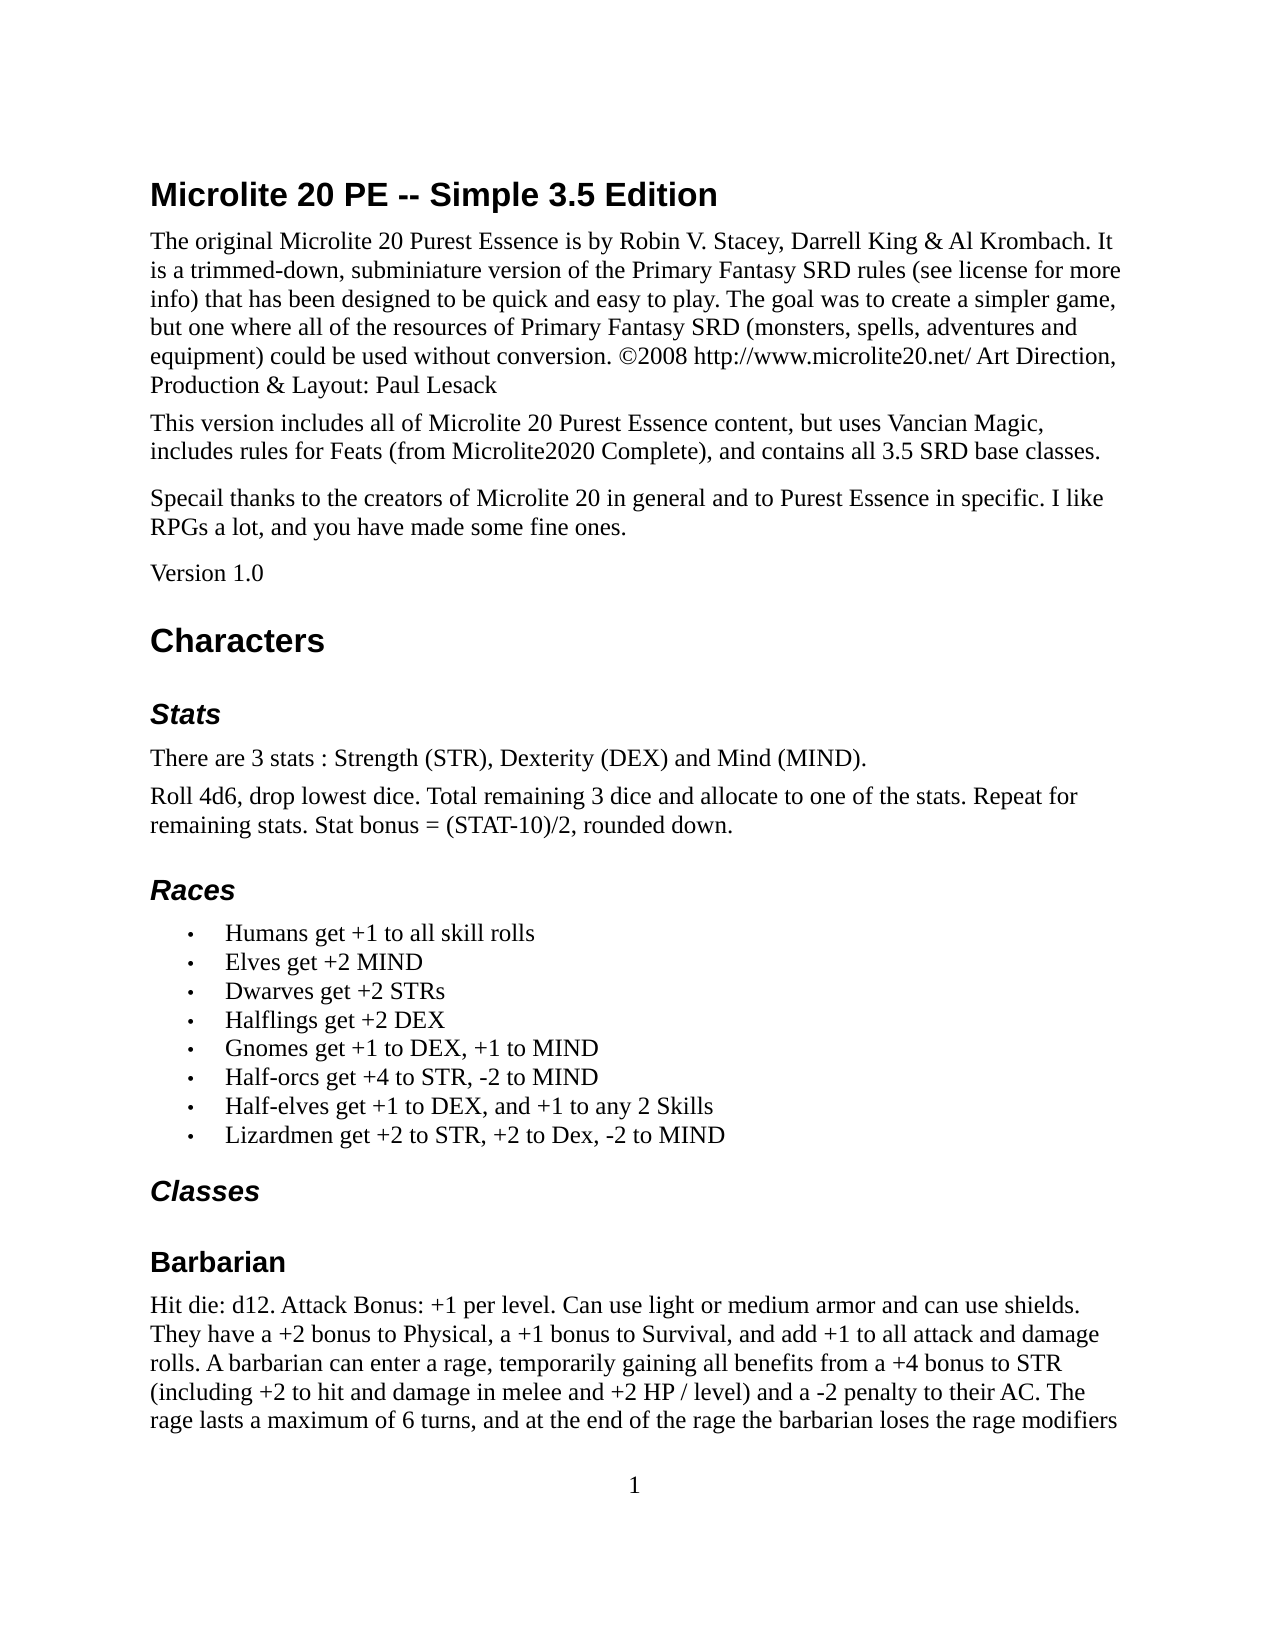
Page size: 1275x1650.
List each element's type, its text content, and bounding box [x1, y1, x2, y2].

subtitle Classes [150, 1173, 1125, 1207]
list Half-elves get +1 to DEX, and +1 to any 2 Skills [187, 1091, 1125, 1120]
subtitle Characters [150, 621, 1125, 660]
list Lizardmen get +2 to STR, +2 to Dex, -2 to MIND [187, 1120, 1125, 1148]
list Gnomes get +1 to DEX, +1 to MIND [187, 1033, 1125, 1062]
list Elves get +2 MIND [187, 947, 1125, 976]
list Halflings get +2 DEX [187, 1005, 1125, 1033]
subtitle Barbarian [150, 1244, 1125, 1278]
subtitle Races [150, 872, 1125, 906]
subtitle Microlite 20 PE -- Simple 3.5 Edition [150, 175, 1125, 214]
text Roll 4d6, drop lowest dice. Total remaining 3 dice and allocate to one of the stats. Repeat for remaining stats. Stat bonus = (STAT-10)/2, rounded down. [150, 781, 1125, 838]
text Hit die: d12. Attack Bonus: +1 per level. Can use light or medium armor and can use shields. They have a +2 bonus to Physical, a +1 bonus to Survival, and add +1 to all attack and damage rolls. A barbarian can enter a rage, temporarily gaining all benefits from a +4 bonus to STR (including +2 to hit and damage in melee and +2 HP / level) and a -2 penalty to their AC. The rage lasts a maximum of 6 turns, and at the end of the rage the barbarian loses the rage modifiers [150, 1291, 1125, 1434]
list Humans get +1 to all skill rolls [187, 918, 1125, 947]
text Specail thanks to the creators of Microlite 20 in general and to Purest Essence in specific. I like RPGs a lot, and you have made some fine ones. [150, 483, 1125, 541]
text This version includes all of Microlite 20 Purest Essence content, but uses Vancian Magic, includes rules for Feats (from Microlite2020 Complete), and contains all 3.5 SRD base classes. [150, 408, 1125, 465]
text Version 1.0 [150, 558, 1125, 587]
list Dwarves get +2 STRs [187, 976, 1125, 1005]
subtitle Stats [150, 697, 1125, 731]
text The original Microlite 20 Purest Essence is by Robin V. Stacey, Darrell King & Al Krombach. It is a trimmed-down, subminiature version of the Primary Fantasy SRD rules (see license for more info) that has been designed to be quick and easy to play. The goal was to create a simpler game, but one where all of the resources of Primary Fantasy SRD (monsters, spells, adventures and equipment) could be used without conversion. ©2008 http://www.microlite20.net/ Art Direction, Production & Layout: Paul Lesack [150, 226, 1125, 399]
list Half-orcs get +4 to STR, -2 to MIND [187, 1062, 1125, 1091]
text There are 3 stats : Strength (STR), Dexterity (DEX) and Mind (MIND). [150, 743, 1125, 772]
